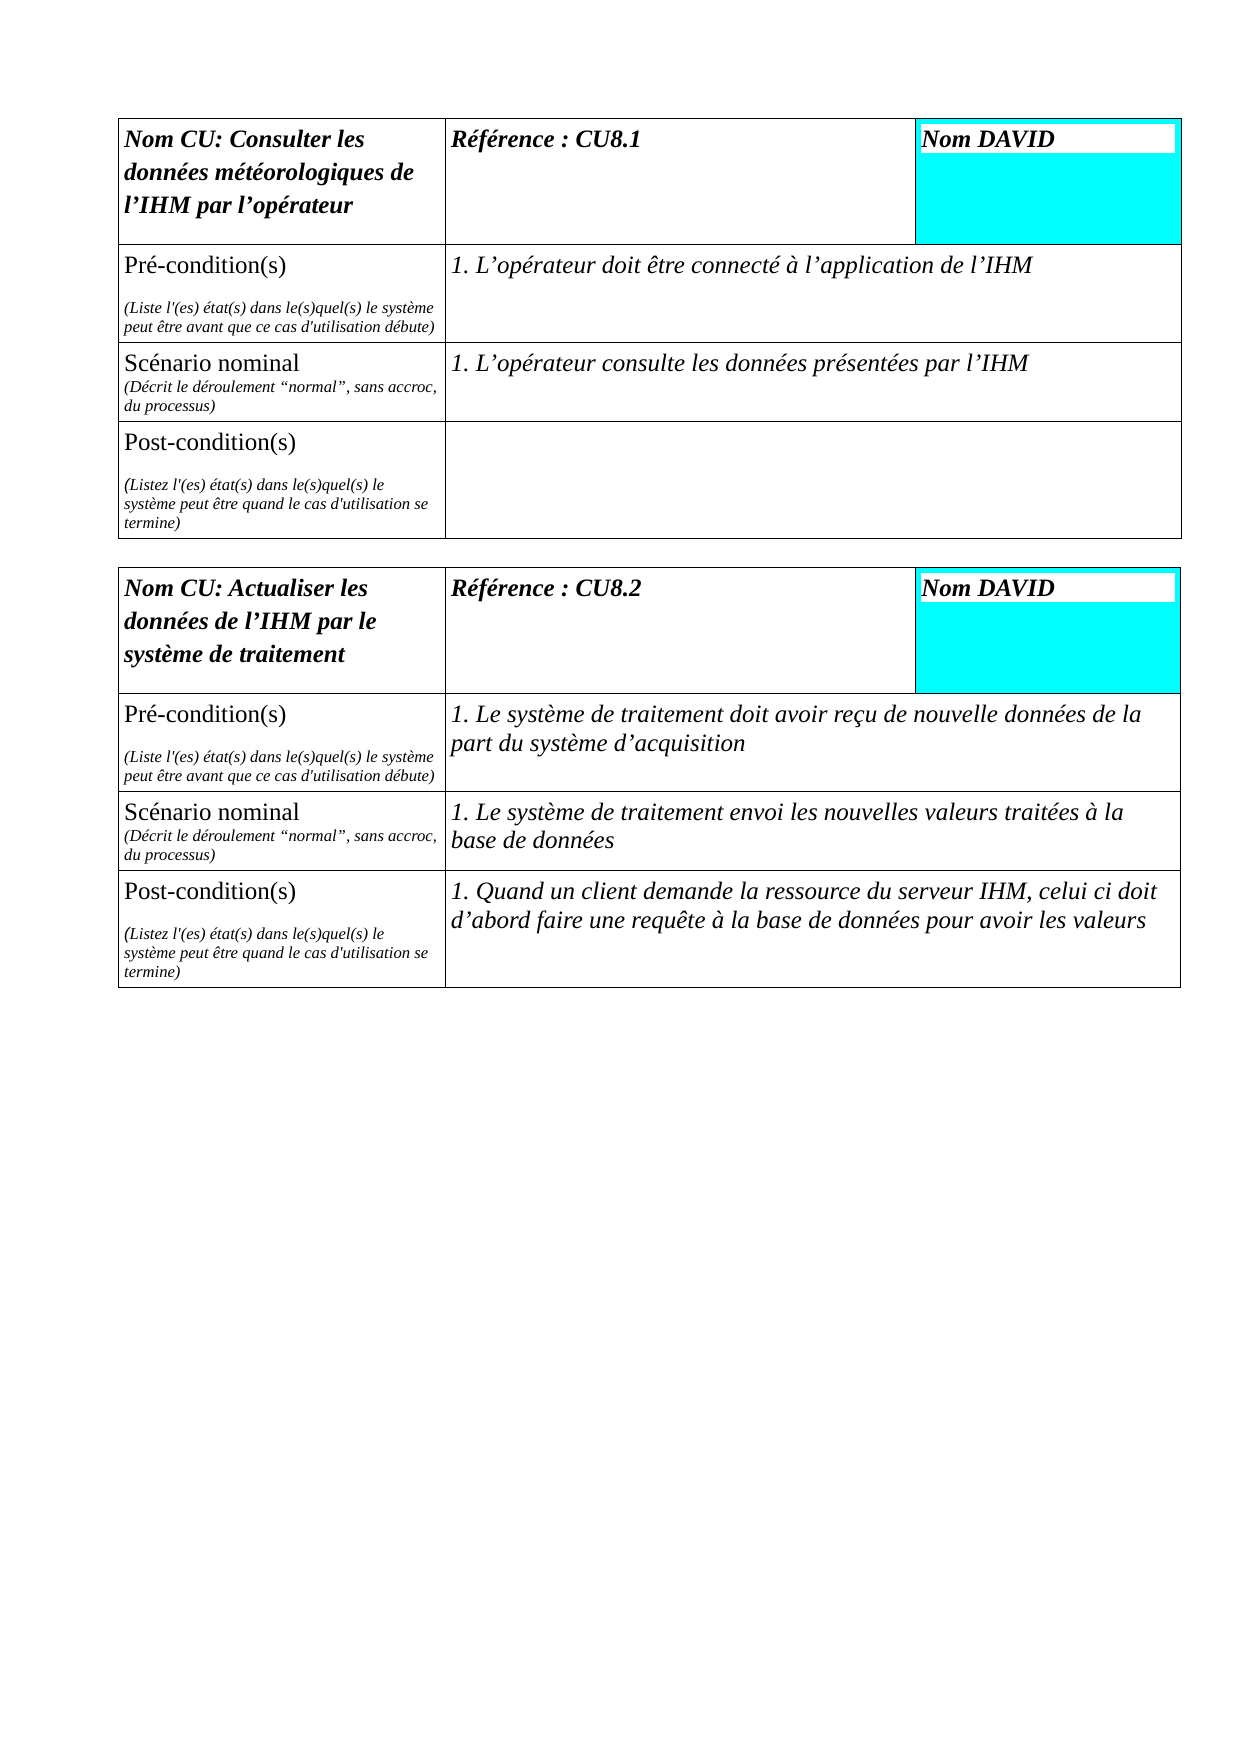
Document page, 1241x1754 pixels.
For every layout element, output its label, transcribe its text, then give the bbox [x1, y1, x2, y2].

table_header Nom CU: Actualiser les données de l’IHM par le système de traitement [119, 568, 445, 693]
table_cell Post-condition(s) (Listez l'(es) état(s) dans le(s)quel(s) le système peut être quand le cas d'utilisation se termine) [119, 871, 445, 987]
table_header Nom DAVID [916, 568, 1180, 693]
table_header Référence : CU8.1 [446, 119, 915, 244]
table_cell 1. L’opérateur consulte les données présentées par l’IHM [446, 343, 1181, 421]
table_cell 1. Le système de traitement doit avoir reçu de nouvelle données de la part du système d’acquisition [446, 694, 1180, 791]
table_cell [446, 422, 1181, 538]
table_cell Post-condition(s) (Listez l'(es) état(s) dans le(s)quel(s) le système peut être quand le cas d'utilisation se termine) [119, 422, 445, 538]
table_header Nom DAVID [916, 119, 1181, 244]
table_cell Scénario nominal (Décrit le déroulement “normal”, sans accroc, du processus) [119, 343, 445, 421]
table_cell Pré-condition(s) (Liste l'(es) état(s) dans le(s)quel(s) le système peut être avant que ce cas d'utilisation débute) [119, 245, 445, 342]
table_cell 1. L’opérateur doit être connecté à l’application de l’IHM [446, 245, 1181, 342]
table_header Référence : CU8.2 [446, 568, 915, 693]
table_cell Scénario nominal (Décrit le déroulement “normal”, sans accroc, du processus) [119, 792, 445, 870]
table_cell 1. Quand un client demande la ressource du serveur IHM, celui ci doit d’abord faire une requête à la base de données pour avoir les valeurs [446, 871, 1180, 987]
table_cell 1. Le système de traitement envoi les nouvelles valeurs traitées à la base de données [446, 792, 1180, 870]
table_header Nom CU: Consulter les données météorologiques de l’IHM par l’opérateur [119, 119, 445, 244]
table_cell Pré-condition(s) (Liste l'(es) état(s) dans le(s)quel(s) le système peut être avant que ce cas d'utilisation débute) [119, 694, 445, 791]
